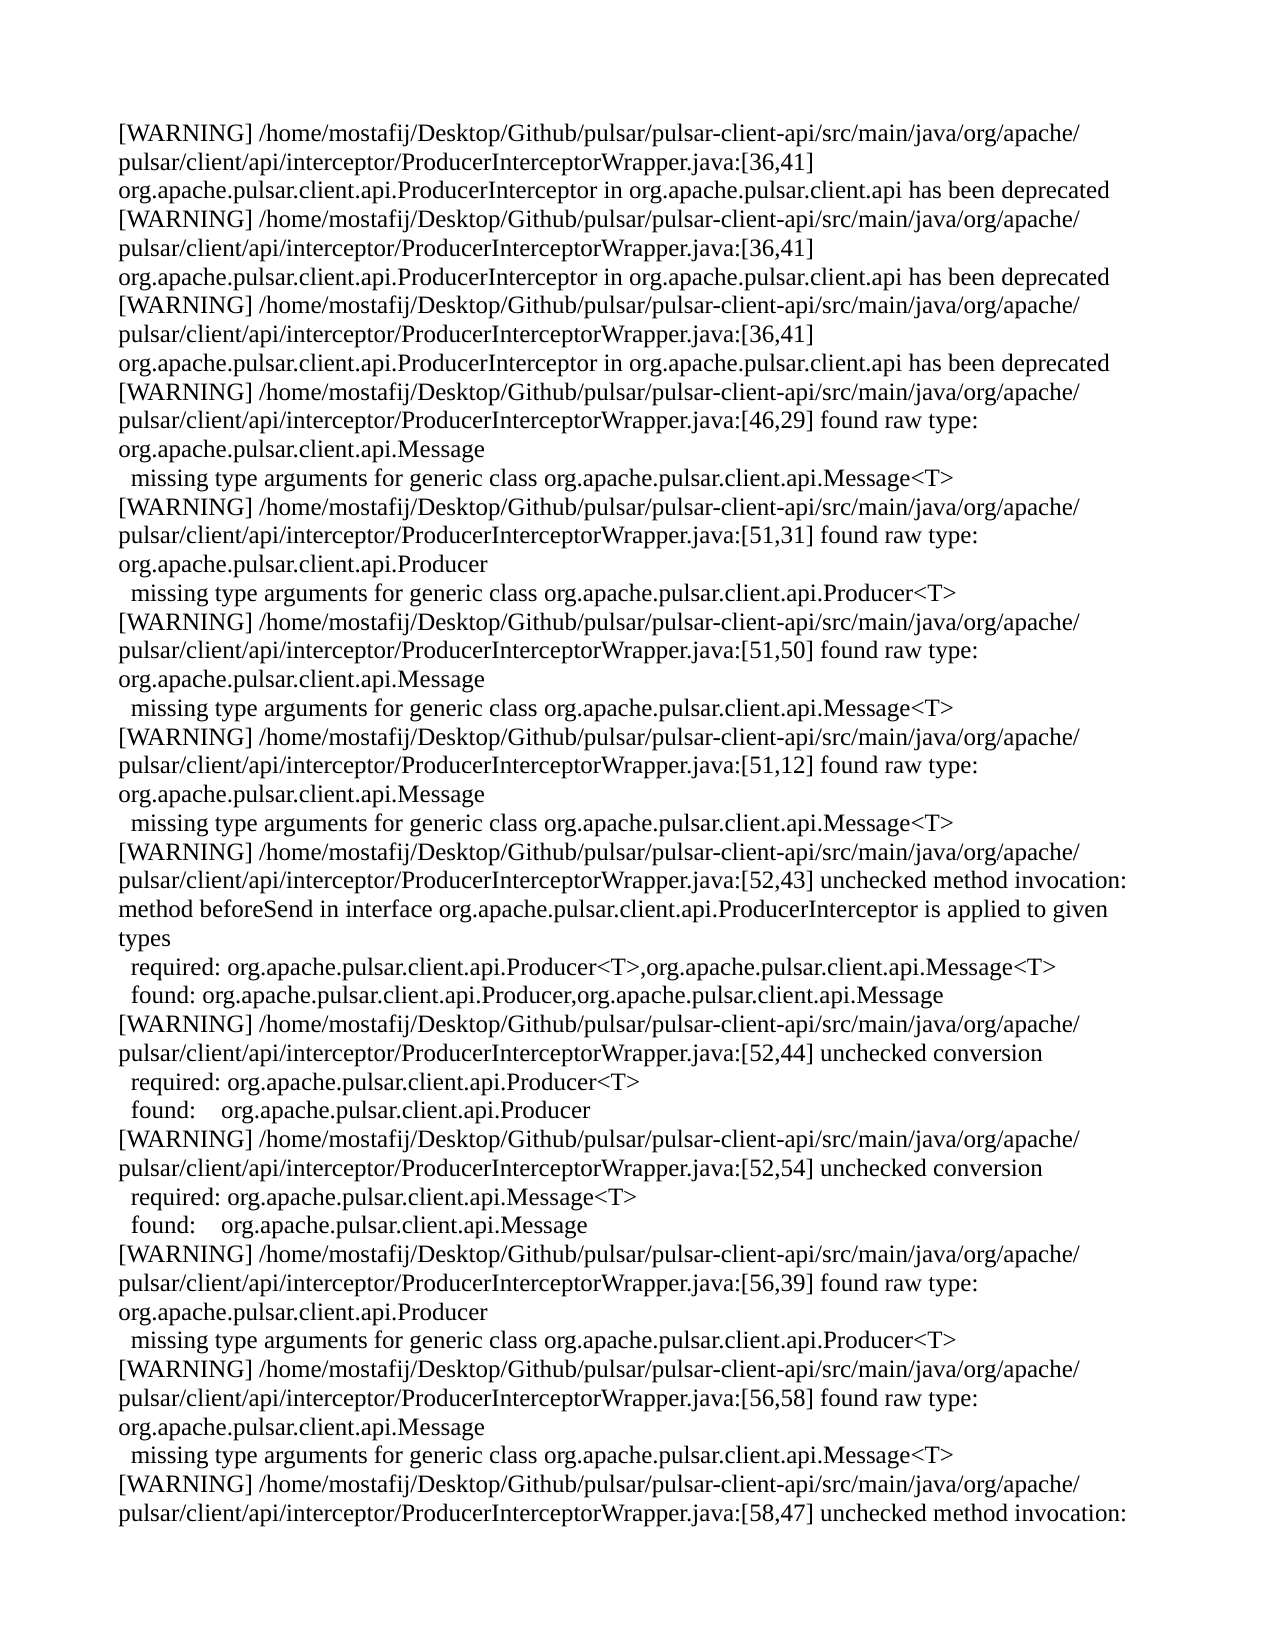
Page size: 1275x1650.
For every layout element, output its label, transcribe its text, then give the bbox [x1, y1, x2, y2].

text [WARNING] /home/mostafij/Desktop/Github/pulsar/pulsar-client-api/src/main/java/org/apache/pulsar/client/api/interceptor/ProducerInterceptorWrapper.java:[36,41] org.apache.pulsar.client.api.ProducerInterceptor in org.apache.pulsar.client.api has been deprecated [118, 118, 1157, 204]
text [WARNING] /home/mostafij/Desktop/Github/pulsar/pulsar-client-api/src/main/java/org/apache/pulsar/client/api/interceptor/ProducerInterceptorWrapper.java:[51,31] found raw type: org.apache.pulsar.client.api.Producer [118, 492, 1157, 578]
text found: org.apache.pulsar.client.api.Message [118, 1211, 1157, 1239]
text [WARNING] /home/mostafij/Desktop/Github/pulsar/pulsar-client-api/src/main/java/org/apache/pulsar/client/api/interceptor/ProducerInterceptorWrapper.java:[56,58] found raw type: org.apache.pulsar.client.api.Message [118, 1354, 1157, 1441]
text [WARNING] /home/mostafij/Desktop/Github/pulsar/pulsar-client-api/src/main/java/org/apache/pulsar/client/api/interceptor/ProducerInterceptorWrapper.java:[46,29] found raw type: org.apache.pulsar.client.api.Message [118, 377, 1157, 463]
text missing type arguments for generic class org.apache.pulsar.client.api.Message<T> [118, 1441, 1157, 1469]
text [WARNING] /home/mostafij/Desktop/Github/pulsar/pulsar-client-api/src/main/java/org/apache/pulsar/client/api/interceptor/ProducerInterceptorWrapper.java:[58,47] unchecked method invocation: [118, 1469, 1157, 1527]
text missing type arguments for generic class org.apache.pulsar.client.api.Message<T> [118, 463, 1157, 492]
text [WARNING] /home/mostafij/Desktop/Github/pulsar/pulsar-client-api/src/main/java/org/apache/pulsar/client/api/interceptor/ProducerInterceptorWrapper.java:[36,41] org.apache.pulsar.client.api.ProducerInterceptor in org.apache.pulsar.client.api has been deprecated [118, 204, 1157, 291]
text missing type arguments for generic class org.apache.pulsar.client.api.Message<T> [118, 693, 1157, 722]
text required: org.apache.pulsar.client.api.Producer<T>,org.apache.pulsar.client.api.Message<T> [118, 952, 1157, 981]
text missing type arguments for generic class org.apache.pulsar.client.api.Message<T> [118, 808, 1157, 837]
text missing type arguments for generic class org.apache.pulsar.client.api.Producer<T> [118, 1326, 1157, 1354]
text required: org.apache.pulsar.client.api.Producer<T> [118, 1067, 1157, 1096]
text found: org.apache.pulsar.client.api.Producer [118, 1096, 1157, 1124]
text [WARNING] /home/mostafij/Desktop/Github/pulsar/pulsar-client-api/src/main/java/org/apache/pulsar/client/api/interceptor/ProducerInterceptorWrapper.java:[51,12] found raw type: org.apache.pulsar.client.api.Message [118, 722, 1157, 808]
text required: org.apache.pulsar.client.api.Message<T> [118, 1182, 1157, 1211]
text [WARNING] /home/mostafij/Desktop/Github/pulsar/pulsar-client-api/src/main/java/org/apache/pulsar/client/api/interceptor/ProducerInterceptorWrapper.java:[36,41] org.apache.pulsar.client.api.ProducerInterceptor in org.apache.pulsar.client.api has been deprecated [118, 291, 1157, 377]
text [WARNING] /home/mostafij/Desktop/Github/pulsar/pulsar-client-api/src/main/java/org/apache/pulsar/client/api/interceptor/ProducerInterceptorWrapper.java:[56,39] found raw type: org.apache.pulsar.client.api.Producer [118, 1239, 1157, 1326]
text [WARNING] /home/mostafij/Desktop/Github/pulsar/pulsar-client-api/src/main/java/org/apache/pulsar/client/api/interceptor/ProducerInterceptorWrapper.java:[51,50] found raw type: org.apache.pulsar.client.api.Message [118, 607, 1157, 693]
text missing type arguments for generic class org.apache.pulsar.client.api.Producer<T> [118, 578, 1157, 607]
text [WARNING] /home/mostafij/Desktop/Github/pulsar/pulsar-client-api/src/main/java/org/apache/pulsar/client/api/interceptor/ProducerInterceptorWrapper.java:[52,44] unchecked conversion [118, 1009, 1157, 1067]
text found: org.apache.pulsar.client.api.Producer,org.apache.pulsar.client.api.Message [118, 981, 1157, 1009]
text [WARNING] /home/mostafij/Desktop/Github/pulsar/pulsar-client-api/src/main/java/org/apache/pulsar/client/api/interceptor/ProducerInterceptorWrapper.java:[52,43] unchecked method invocation: method beforeSend in interface org.apache.pulsar.client.api.ProducerInterceptor is applied to given types [118, 837, 1157, 952]
text [WARNING] /home/mostafij/Desktop/Github/pulsar/pulsar-client-api/src/main/java/org/apache/pulsar/client/api/interceptor/ProducerInterceptorWrapper.java:[52,54] unchecked conversion [118, 1124, 1157, 1182]
